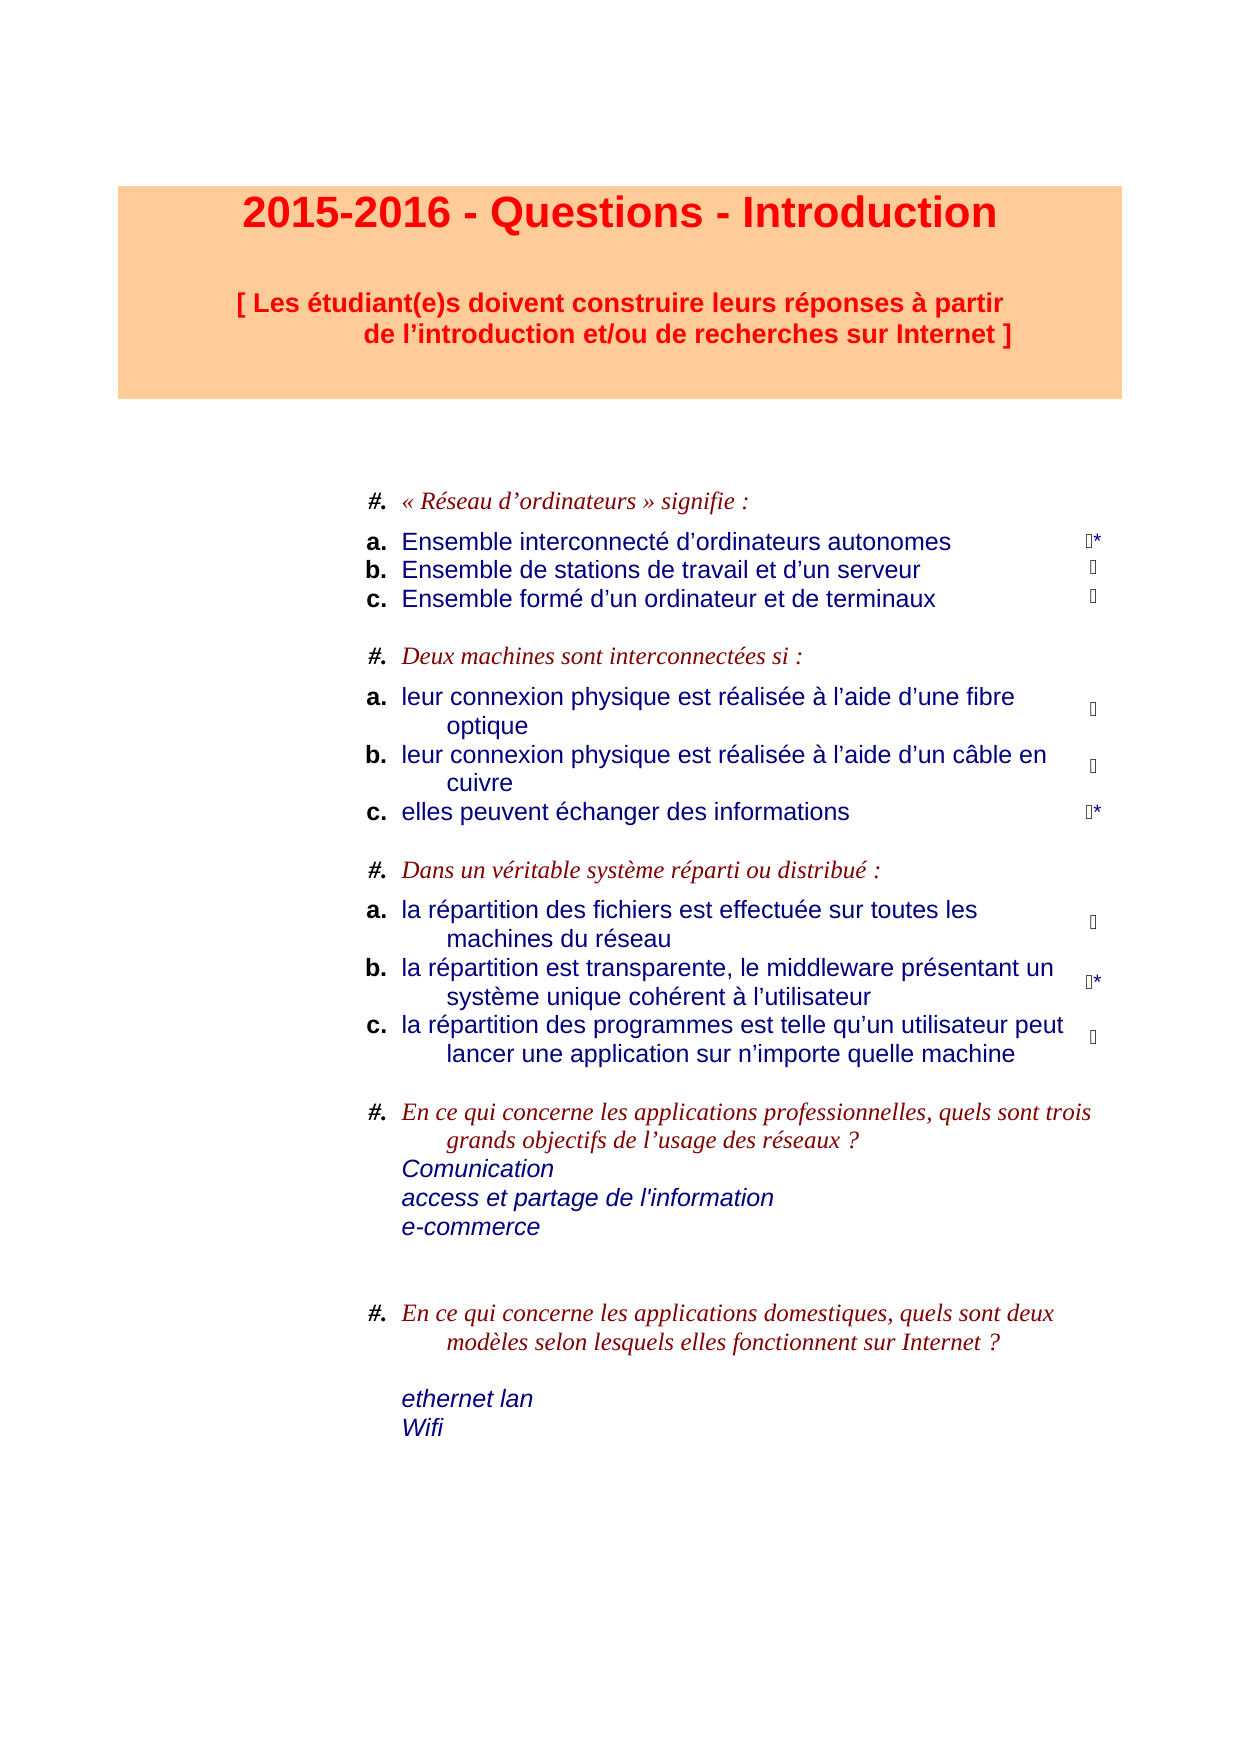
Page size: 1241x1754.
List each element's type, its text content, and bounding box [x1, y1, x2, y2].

table_header Dans un véritable système réparti ou distribué : [394, 855, 1073, 883]
table_header [1073, 855, 1114, 883]
table_cell la répartition des fichiers est effectuée sur toutes les machines du réseau [394, 895, 1073, 953]
table_cell [111, 682, 347, 740]
table_cell [347, 884, 394, 895]
table_header En ce qui concerne les applications domestiques, quels sont deux modèles selon lesquels elles fonctionnent sur Internet ? ethernet lan Wifi [394, 1298, 1115, 1442]
table_cell [394, 670, 1073, 682]
table_header #. [347, 855, 394, 883]
table_cell leur connexion physique est réalisée à l’aide d’une fibre optique [394, 682, 1073, 740]
table_cell  [1073, 584, 1114, 613]
table_cell la répartition est transparente, le middleware présentant un système unique cohérent à l’utilisateur [394, 953, 1073, 1010]
table_header [1073, 486, 1114, 514]
table_header [1073, 641, 1114, 670]
subtitle [ Les étudiant(e)s doivent construire leurs réponses à partir de l’introduction et/ou de recherches sur Internet ] [118, 287, 1122, 349]
table_cell [347, 670, 394, 682]
table_cell  [1073, 1010, 1114, 1068]
table_cell c. [347, 1010, 394, 1068]
table_cell [111, 584, 347, 613]
table_cell [111, 526, 347, 555]
table_header #. [347, 486, 394, 514]
table_cell Ensemble formé d’un ordinateur et de terminaux [394, 584, 1073, 613]
table_cell [111, 953, 347, 1010]
table_header #. [347, 1097, 394, 1269]
table_header [111, 1097, 347, 1269]
table_header [111, 486, 347, 514]
table_header « Réseau d’ordinateurs » signifie : [394, 486, 1073, 514]
table_cell [1073, 884, 1114, 895]
table_header Deux machines sont interconnectées si : [394, 641, 1073, 670]
table_cell [111, 515, 347, 526]
table_cell b. [347, 953, 394, 1010]
table_cell  [1073, 555, 1114, 584]
table_cell [1073, 515, 1114, 526]
table_cell  [1073, 682, 1114, 740]
table_cell * [1073, 797, 1114, 826]
table_cell [111, 797, 347, 826]
table_cell [111, 1010, 347, 1068]
table_cell * [1073, 526, 1114, 555]
table_cell * [1073, 953, 1114, 1010]
table_header #. [347, 641, 394, 670]
table_cell [394, 884, 1073, 895]
table_cell a. [347, 682, 394, 740]
table_cell [111, 895, 347, 953]
table_header [111, 1298, 347, 1442]
table_cell elles peuvent échanger des informations [394, 797, 1073, 826]
table_cell leur connexion physique est réalisée à l’aide d’un câble en cuivre [394, 740, 1073, 797]
table_header [111, 641, 347, 670]
table_cell [111, 555, 347, 584]
table_cell b. [347, 555, 394, 584]
table_cell c. [347, 797, 394, 826]
table_cell Ensemble de stations de travail et d’un serveur [394, 555, 1073, 584]
table_cell  [1073, 740, 1114, 797]
subtitle 2015-2016 - Questions - Introduction [118, 186, 1122, 236]
table_cell c. [347, 584, 394, 613]
table_cell [1073, 670, 1114, 682]
table_cell [111, 670, 347, 682]
table_cell a. [347, 526, 394, 555]
table_cell a. [347, 895, 394, 953]
table_cell la répartition des programmes est telle qu’un utilisateur peut lancer une application sur n’importe quelle machine [394, 1010, 1073, 1068]
table_header #. [347, 1298, 394, 1442]
table_header [111, 855, 347, 883]
table_cell [111, 740, 347, 797]
table_cell  [1073, 895, 1114, 953]
table_header En ce qui concerne les applications professionnelles, quels sont trois grands objectifs de l’usage des réseaux ? Comunication access et partage de l'information e-commerce [394, 1097, 1115, 1269]
table_cell Ensemble interconnecté d’ordinateurs autonomes [394, 526, 1073, 555]
table_cell [394, 515, 1073, 526]
table_cell [347, 515, 394, 526]
table_cell b. [347, 740, 394, 797]
table_cell [111, 884, 347, 895]
